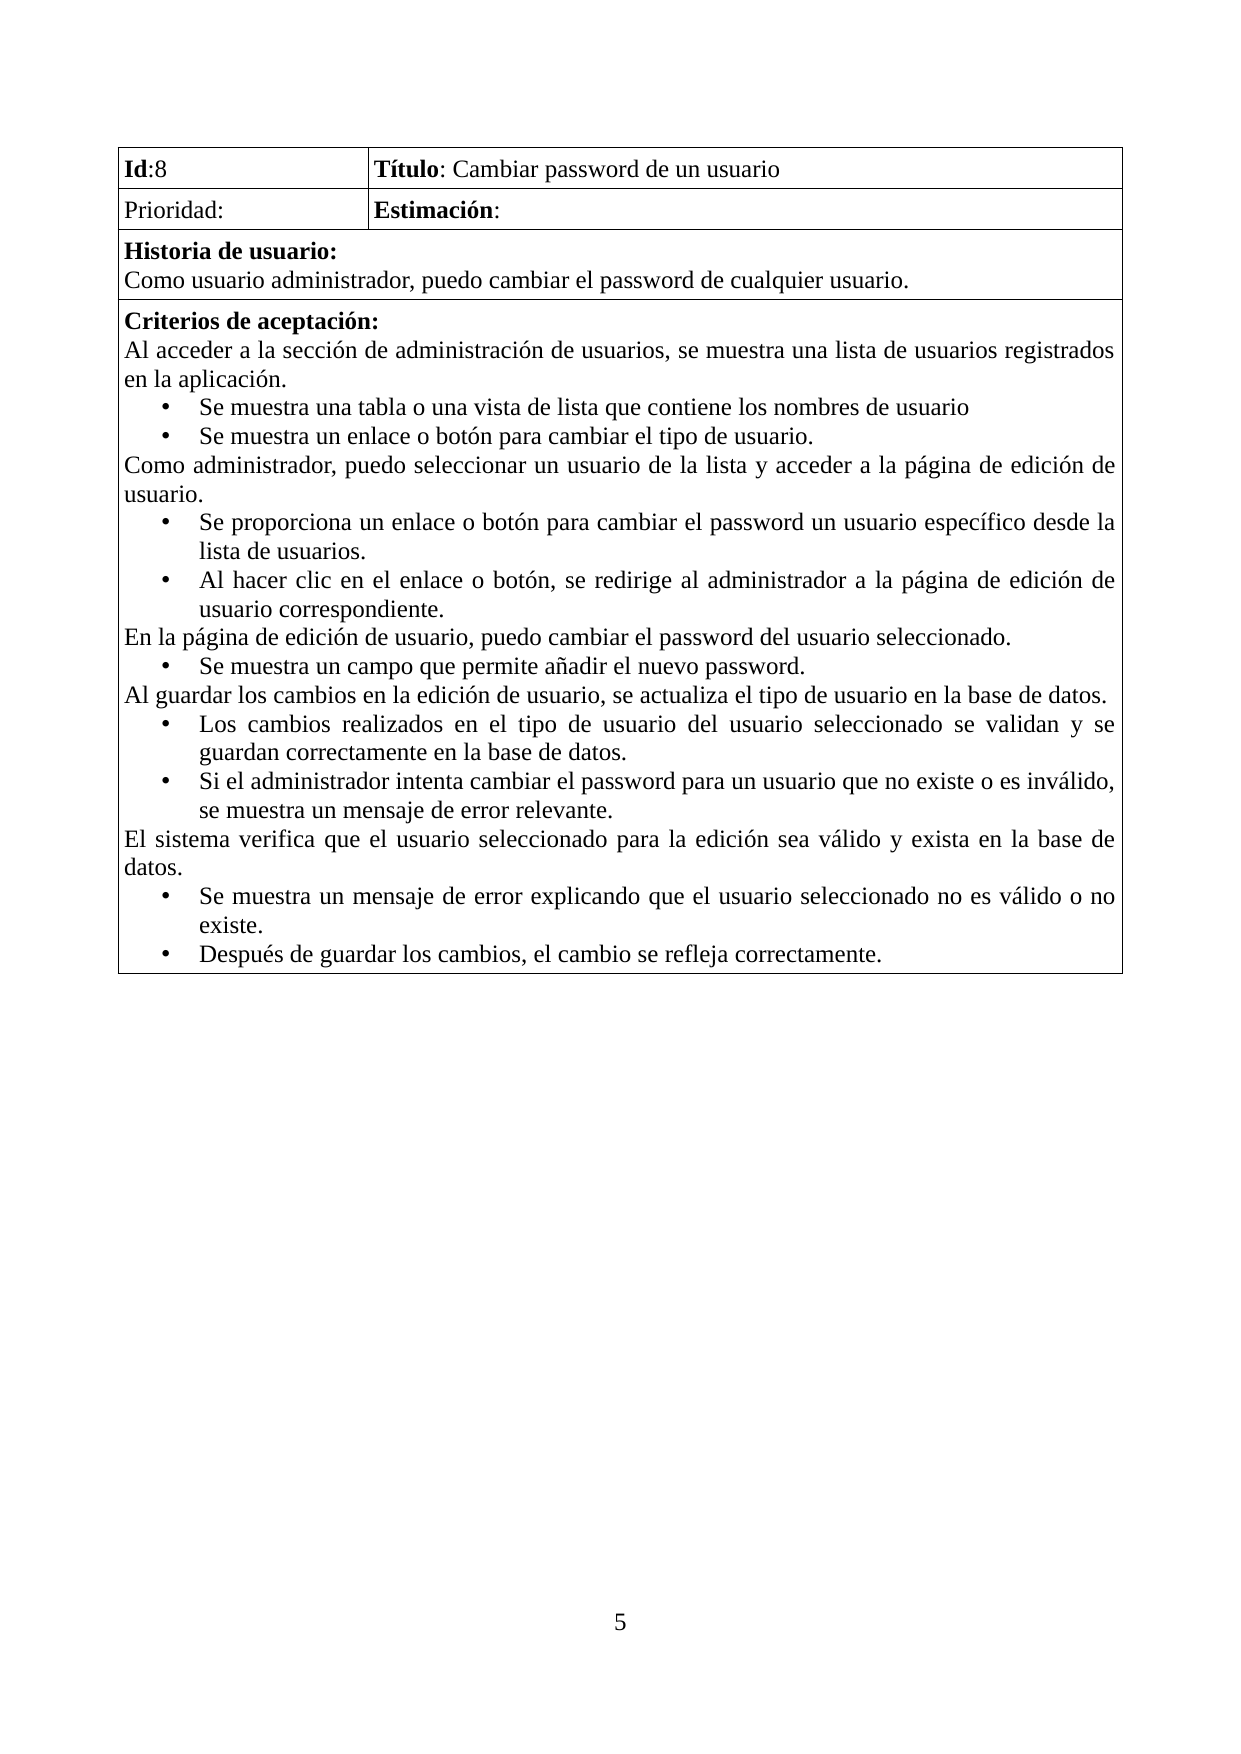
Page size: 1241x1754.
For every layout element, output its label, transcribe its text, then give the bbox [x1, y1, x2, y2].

table_cell Criterios de aceptación: Al acceder a la sección de administración de usuarios, se muestra una lista de usuarios registrados en la aplicación. Se muestra una tabla o una vista de lista que contiene los nombres de usuario Se muestra un enlace o botón para cambiar el tipo de usuario. Como administrador, puedo seleccionar un usuario de la lista y acceder a la página de edición de usuario. Se proporciona un enlace o botón para cambiar el password un usuario específico desde la lista de usuarios. Al hacer clic en el enlace o botón, se redirige al administrador a la página de edición de usuario correspondiente. En la página de edición de usuario, puedo cambiar el password del usuario seleccionado. Se muestra un campo que permite añadir el nuevo password. Al guardar los cambios en la edición de usuario, se actualiza el tipo de usuario en la base de datos. Los cambios realizados en el tipo de usuario del usuario seleccionado se validan y se guardan correctamente en la base de datos. Si el administrador intenta cambiar el password para un usuario que no existe o es inválido, se muestra un mensaje de error relevante. El sistema verifica que el usuario seleccionado para la edición sea válido y exista en la base de datos. Se muestra un mensaje de error explicando que el usuario seleccionado no es válido o no existe. Después de guardar los cambios, el cambio se refleja correctamente. [119, 300, 1122, 973]
table_cell Prioridad: [119, 189, 368, 229]
table_cell Historia de usuario: Como usuario administrador, puedo cambiar el password de cualquier usuario. [119, 230, 1122, 299]
table_cell Estimación: [369, 189, 1122, 229]
table_header Id:8 [119, 148, 368, 188]
table_header Título: Cambiar password de un usuario [369, 148, 1122, 188]
